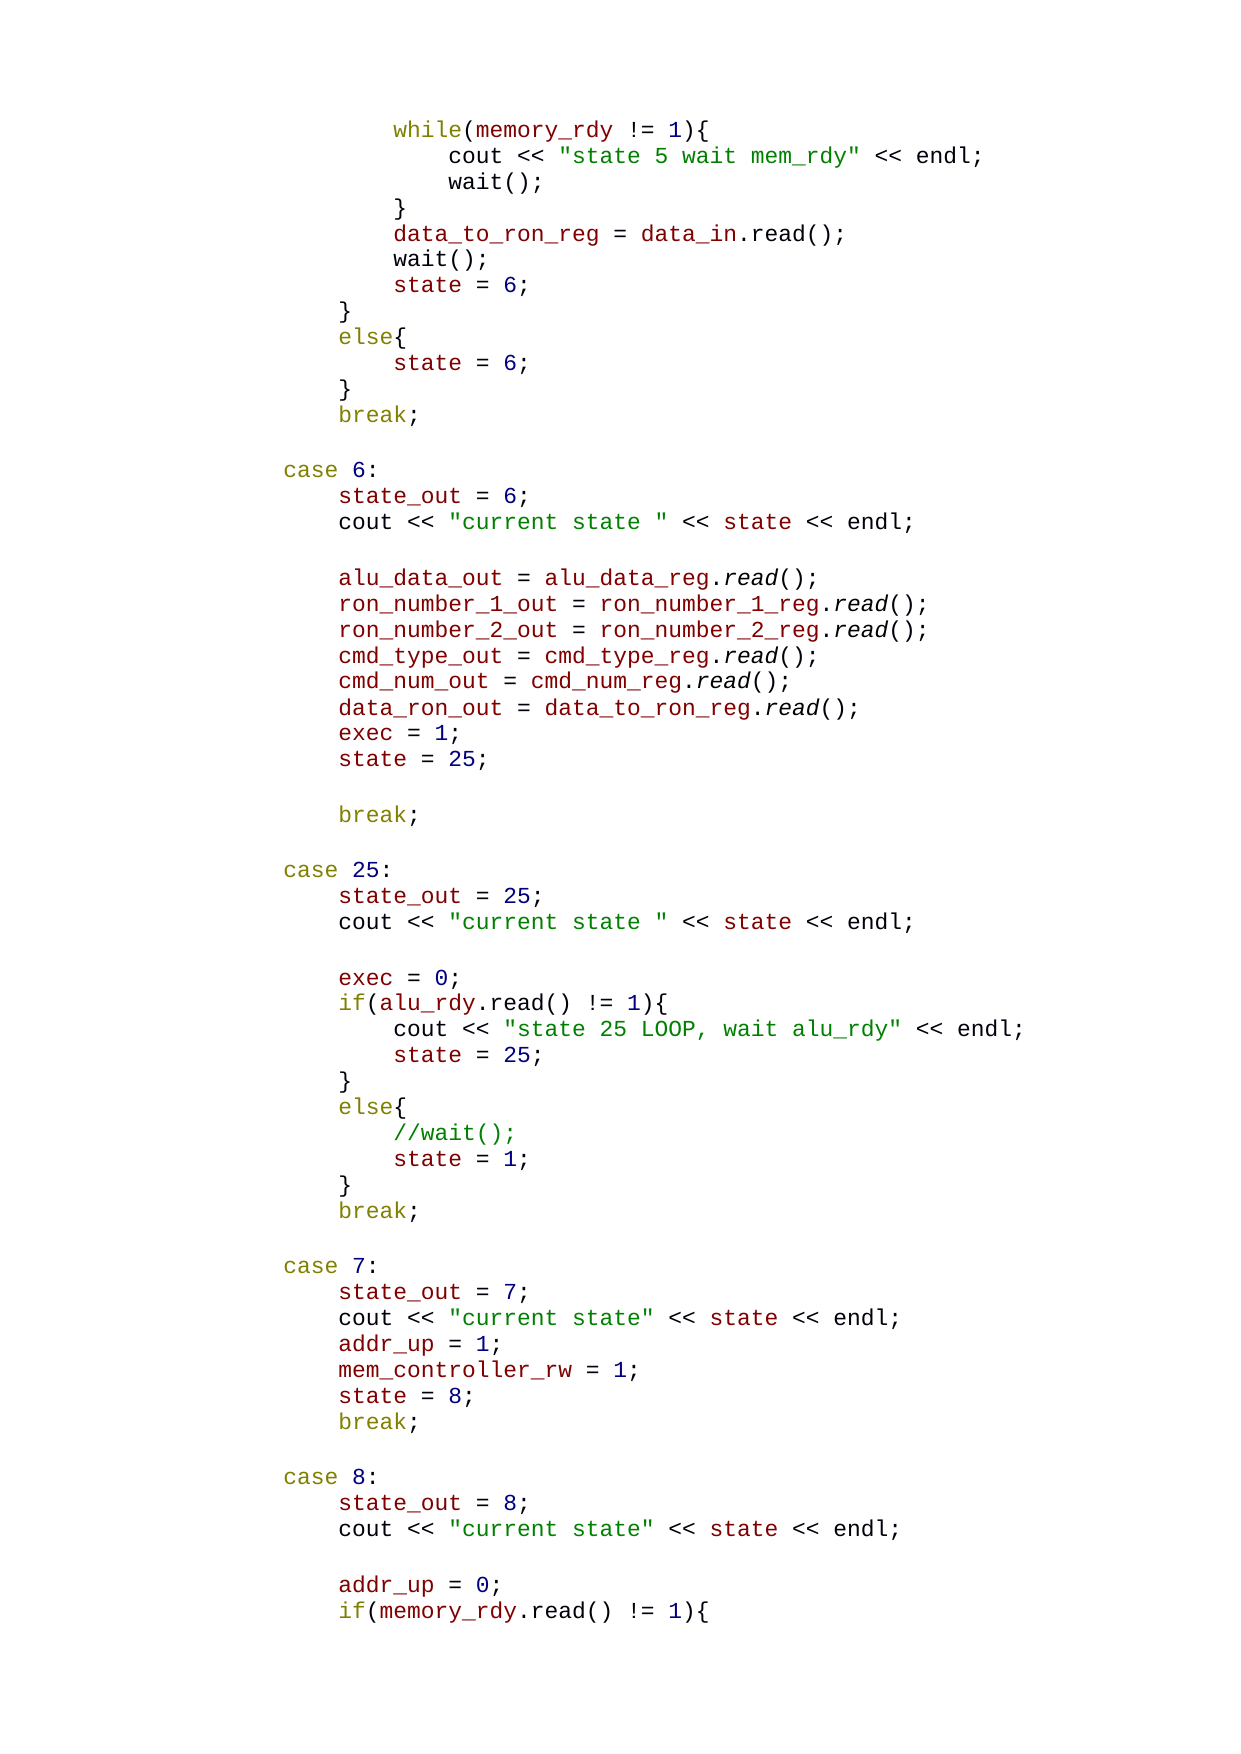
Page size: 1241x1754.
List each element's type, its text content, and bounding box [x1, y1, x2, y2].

text } [118, 300, 1122, 326]
text cout << "current state" << state << endl; [118, 1307, 1122, 1332]
text if(memory_rdy.read() != 1){ [118, 1599, 1122, 1625]
text state = 25; [118, 1044, 1122, 1069]
text cout << "current state " << state << endl; [118, 910, 1122, 936]
text case 7: [118, 1255, 1122, 1281]
text break; [118, 403, 1122, 429]
text wait(); [118, 248, 1122, 274]
text } [118, 1069, 1122, 1096]
text break; [118, 803, 1122, 829]
text mem_controller_rw = 1; [118, 1358, 1122, 1384]
text cout << "current state" << state << endl; [118, 1518, 1122, 1543]
text else{ [118, 1096, 1122, 1121]
text break; [118, 1199, 1122, 1225]
text state = 1; [118, 1147, 1122, 1173]
text cmd_num_out = cmd_num_reg.read(); [118, 670, 1122, 696]
text state_out = 8; [118, 1492, 1122, 1518]
text state = 6; [118, 274, 1122, 300]
text data_to_ron_reg = data_in.read(); [118, 222, 1122, 248]
text case 8: [118, 1466, 1122, 1492]
text cout << "state 25 LOOP, wait alu_rdy" << endl; [118, 1018, 1122, 1044]
text case 25: [118, 858, 1122, 884]
text case 6: [118, 459, 1122, 485]
text data_ron_out = data_to_ron_reg.read(); [118, 696, 1122, 722]
text state_out = 25; [118, 884, 1122, 910]
text state_out = 6; [118, 485, 1122, 511]
text cout << "state 5 wait mem_rdy" << endl; [118, 144, 1122, 170]
text state = 25; [118, 748, 1122, 774]
text else{ [118, 326, 1122, 352]
text ron_number_2_out = ron_number_2_reg.read(); [118, 618, 1122, 644]
text //wait(); [118, 1121, 1122, 1147]
text exec = 1; [118, 722, 1122, 748]
text } [118, 1173, 1122, 1199]
text state = 6; [118, 352, 1122, 377]
text ron_number_1_out = ron_number_1_reg.read(); [118, 592, 1122, 618]
text } [118, 196, 1122, 222]
text addr_up = 1; [118, 1332, 1122, 1358]
text alu_data_out = alu_data_reg.read(); [118, 566, 1122, 592]
text while(memory_rdy != 1){ [118, 118, 1122, 144]
text wait(); [118, 170, 1122, 196]
text cout << "current state " << state << endl; [118, 511, 1122, 537]
text state = 8; [118, 1384, 1122, 1410]
text cmd_type_out = cmd_type_reg.read(); [118, 644, 1122, 670]
text break; [118, 1410, 1122, 1436]
text if(alu_rdy.read() != 1){ [118, 992, 1122, 1018]
text } [118, 377, 1122, 403]
text addr_up = 0; [118, 1573, 1122, 1599]
text exec = 0; [118, 966, 1122, 992]
text state_out = 7; [118, 1281, 1122, 1307]
